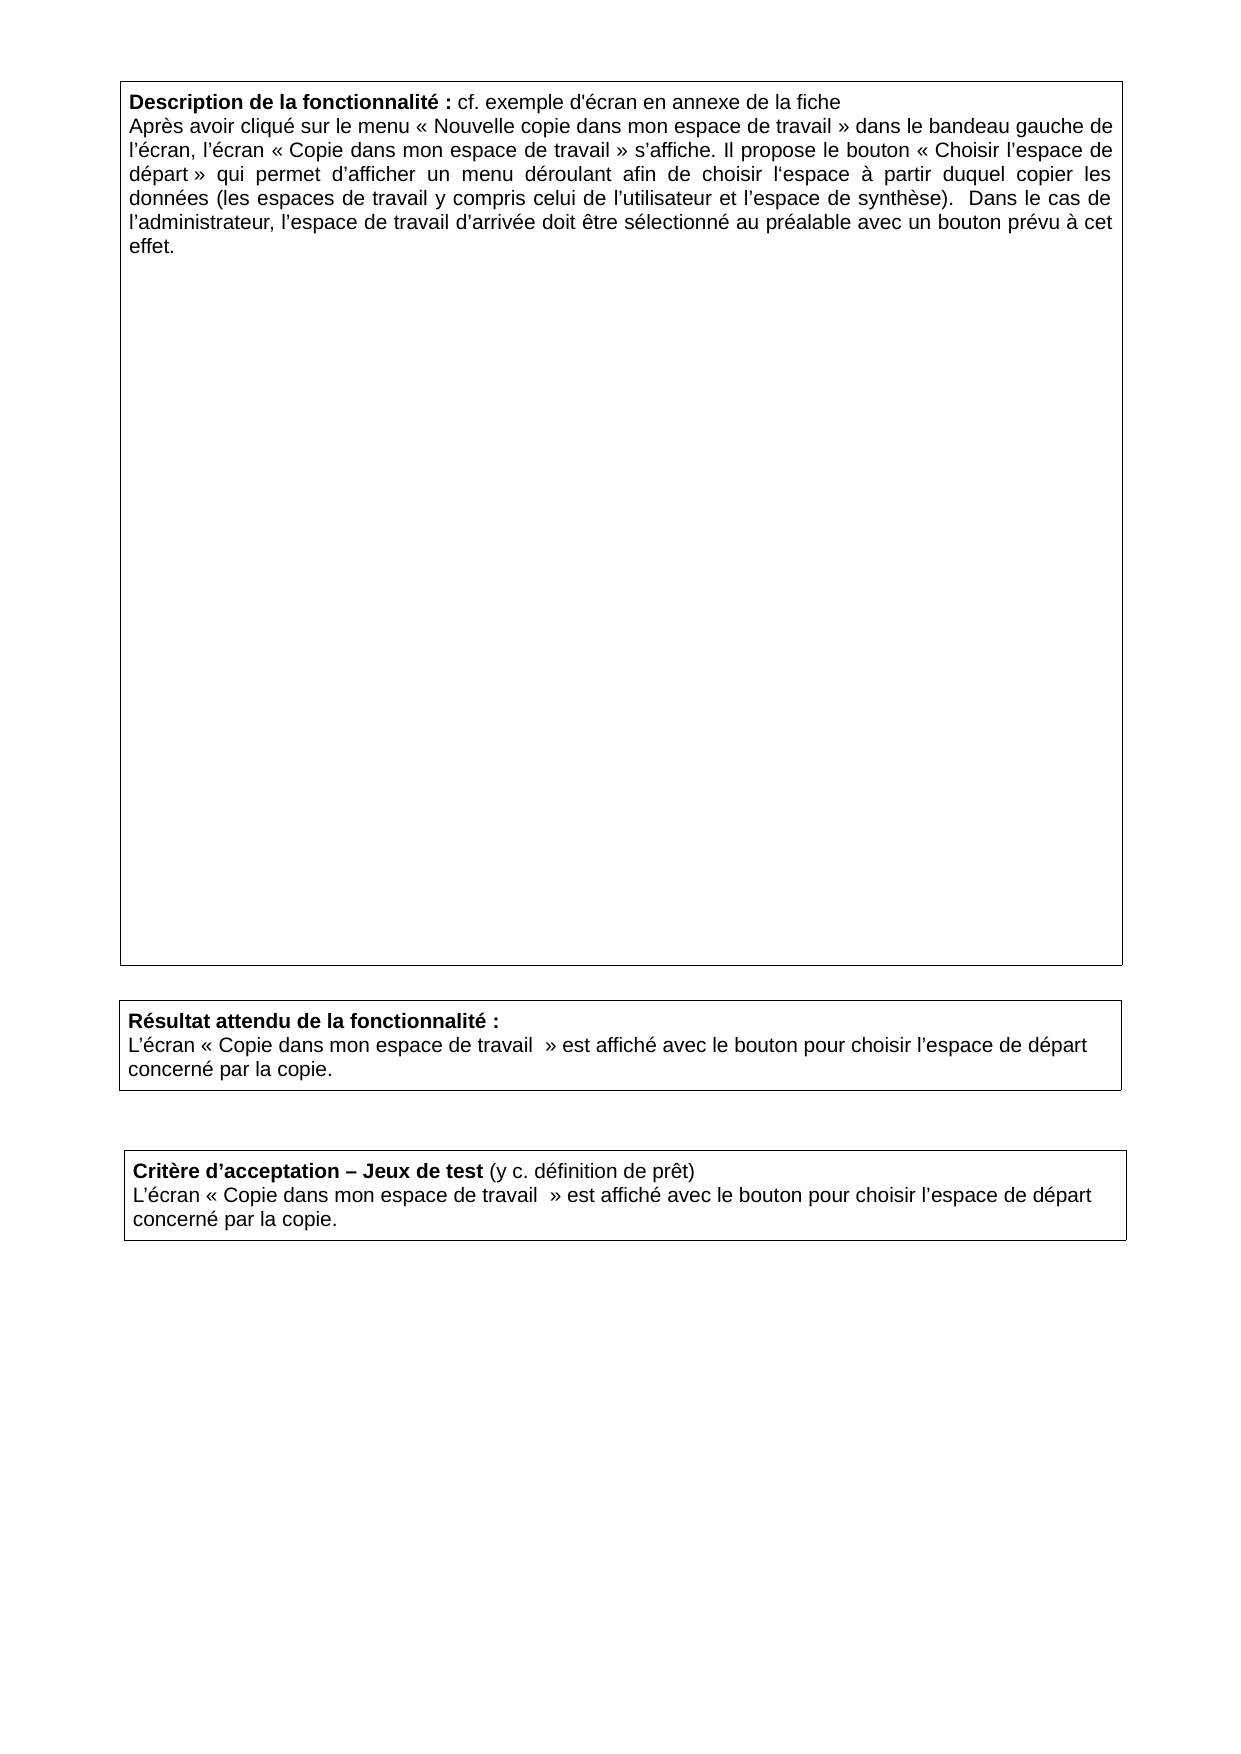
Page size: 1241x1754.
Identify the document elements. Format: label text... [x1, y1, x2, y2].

text Après avoir cliqué sur le menu « Nouvelle copie dans mon espace de travail » dans le bandeau gauche de l’écran, l’écran « Copie dans mon espace de travail » s’affiche. Il propose le bouton « Choisir l’espace de départ » qui permet d’afficher un menu déroulant afin de choisir l‘espace à partir duquel copier les données (les espaces de travail y compris celui de l’utilisateur et l’espace de synthèse). Dans le cas de l’administrateur, l’espace de travail d’arrivée doit être sélectionné au préalable avec un bouton prévu à cet effet. [129, 114, 1113, 258]
text L’écran « Copie dans mon espace de travail » est affiché avec le bouton pour choisir l’espace de départ concerné par la copie. [128, 1033, 1112, 1081]
text Résultat attendu de la fonctionnalité : [128, 1009, 1112, 1033]
text Critère d’acceptation – Jeux de test (y c. définition de prêt) [133, 1159, 1117, 1183]
text L’écran « Copie dans mon espace de travail » est affiché avec le bouton pour choisir l’espace de départ concerné par la copie. [133, 1183, 1117, 1231]
text Description de la fonctionnalité : cf. exemple d'écran en annexe de la fiche [129, 90, 1113, 114]
